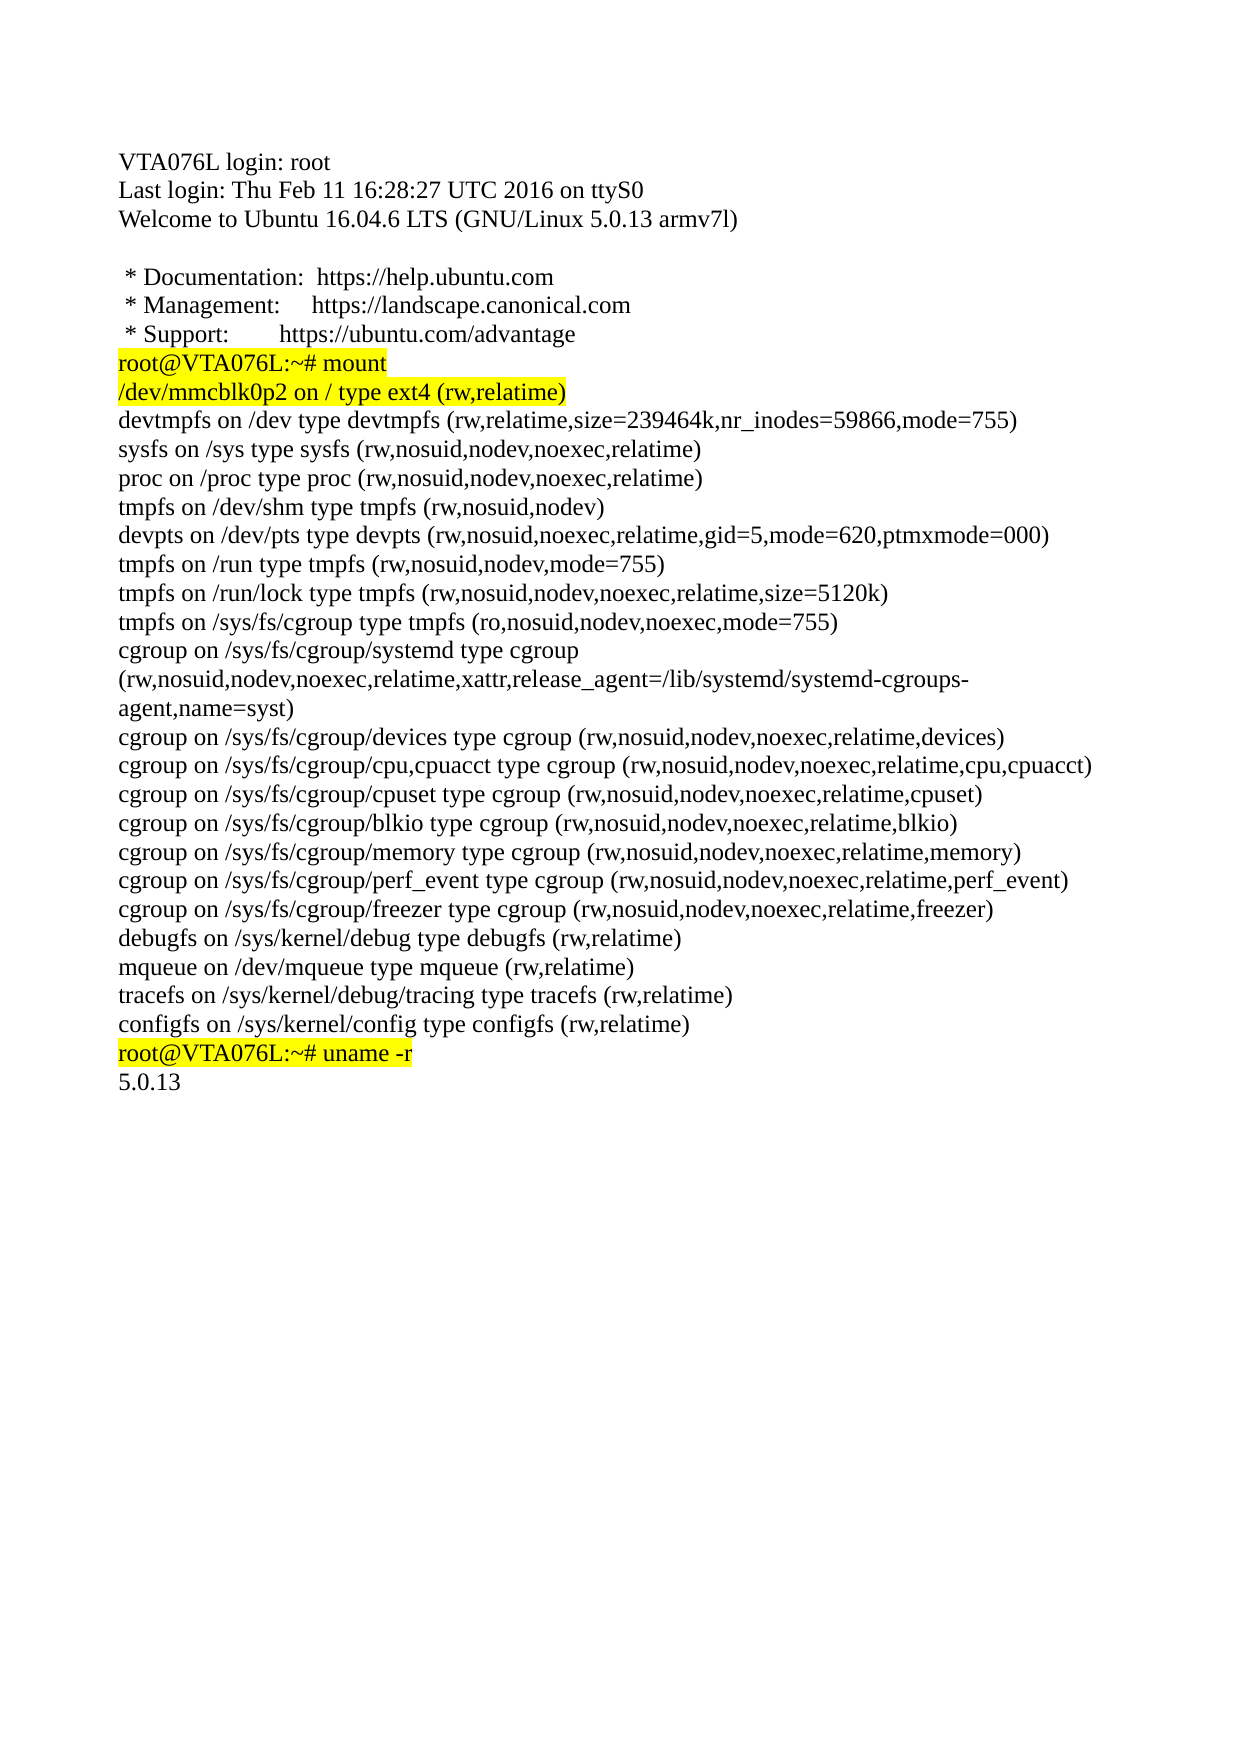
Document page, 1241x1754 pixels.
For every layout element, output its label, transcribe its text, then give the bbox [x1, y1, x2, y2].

text cgroup on /sys/fs/cgroup/cpu,cpuacct type cgroup (rw,nosuid,nodev,noexec,relatime,cpu,cpuacct) [118, 751, 1122, 779]
text cgroup on /sys/fs/cgroup/memory type cgroup (rw,nosuid,nodev,noexec,relatime,memory) [118, 837, 1122, 866]
text proc on /proc type proc (rw,nosuid,nodev,noexec,relatime) [118, 463, 1122, 492]
text cgroup on /sys/fs/cgroup/cpuset type cgroup (rw,nosuid,nodev,noexec,relatime,cpuset) [118, 779, 1122, 808]
text tmpfs on /dev/shm type tmpfs (rw,nosuid,nodev) [118, 492, 1122, 521]
text devtmpfs on /dev type devtmpfs (rw,relatime,size=239464k,nr_inodes=59866,mode=755) [118, 406, 1122, 434]
text Welcome to Ubuntu 16.04.6 LTS (GNU/Linux 5.0.13 armv7l) [118, 204, 1122, 233]
text * Documentation: https://help.ubuntu.com [118, 262, 1122, 291]
text tmpfs on /sys/fs/cgroup type tmpfs (ro,nosuid,nodev,noexec,mode=755) [118, 607, 1122, 636]
text root@VTA076L:~# mount [118, 348, 1122, 377]
text sysfs on /sys type sysfs (rw,nosuid,nodev,noexec,relatime) [118, 434, 1122, 463]
text tmpfs on /run/lock type tmpfs (rw,nosuid,nodev,noexec,relatime,size=5120k) [118, 578, 1122, 607]
text cgroup on /sys/fs/cgroup/freezer type cgroup (rw,nosuid,nodev,noexec,relatime,freezer) [118, 894, 1122, 923]
text devpts on /dev/pts type devpts (rw,nosuid,noexec,relatime,gid=5,mode=620,ptmxmode=000) [118, 521, 1122, 549]
text mqueue on /dev/mqueue type mqueue (rw,relatime) [118, 952, 1122, 981]
text cgroup on /sys/fs/cgroup/perf_event type cgroup (rw,nosuid,nodev,noexec,relatime,perf_event) [118, 866, 1122, 894]
text configfs on /sys/kernel/config type configfs (rw,relatime) [118, 1009, 1122, 1038]
text cgroup on /sys/fs/cgroup/blkio type cgroup (rw,nosuid,nodev,noexec,relatime,blkio) [118, 808, 1122, 837]
text tmpfs on /run type tmpfs (rw,nosuid,nodev,mode=755) [118, 549, 1122, 578]
text * Management: https://landscape.canonical.com [118, 291, 1122, 319]
text tracefs on /sys/kernel/debug/tracing type tracefs (rw,relatime) [118, 981, 1122, 1009]
text cgroup on /sys/fs/cgroup/devices type cgroup (rw,nosuid,nodev,noexec,relatime,devices) [118, 722, 1122, 751]
text cgroup on /sys/fs/cgroup/systemd type cgroup (rw,nosuid,nodev,noexec,relatime,xattr,release_agent=/lib/systemd/systemd-cgroups-agent,name=syst) [118, 636, 1122, 722]
text debugfs on /sys/kernel/debug type debugfs (rw,relatime) [118, 923, 1122, 952]
text VTA076L login: root [118, 147, 1122, 176]
text * Support: https://ubuntu.com/advantage [118, 319, 1122, 348]
text 5.0.13 [118, 1067, 1122, 1096]
text /dev/mmcblk0p2 on / type ext4 (rw,relatime) [118, 377, 1122, 406]
text Last login: Thu Feb 11 16:28:27 UTC 2016 on ttyS0 [118, 176, 1122, 204]
text root@VTA076L:~# uname -r [118, 1038, 1122, 1067]
